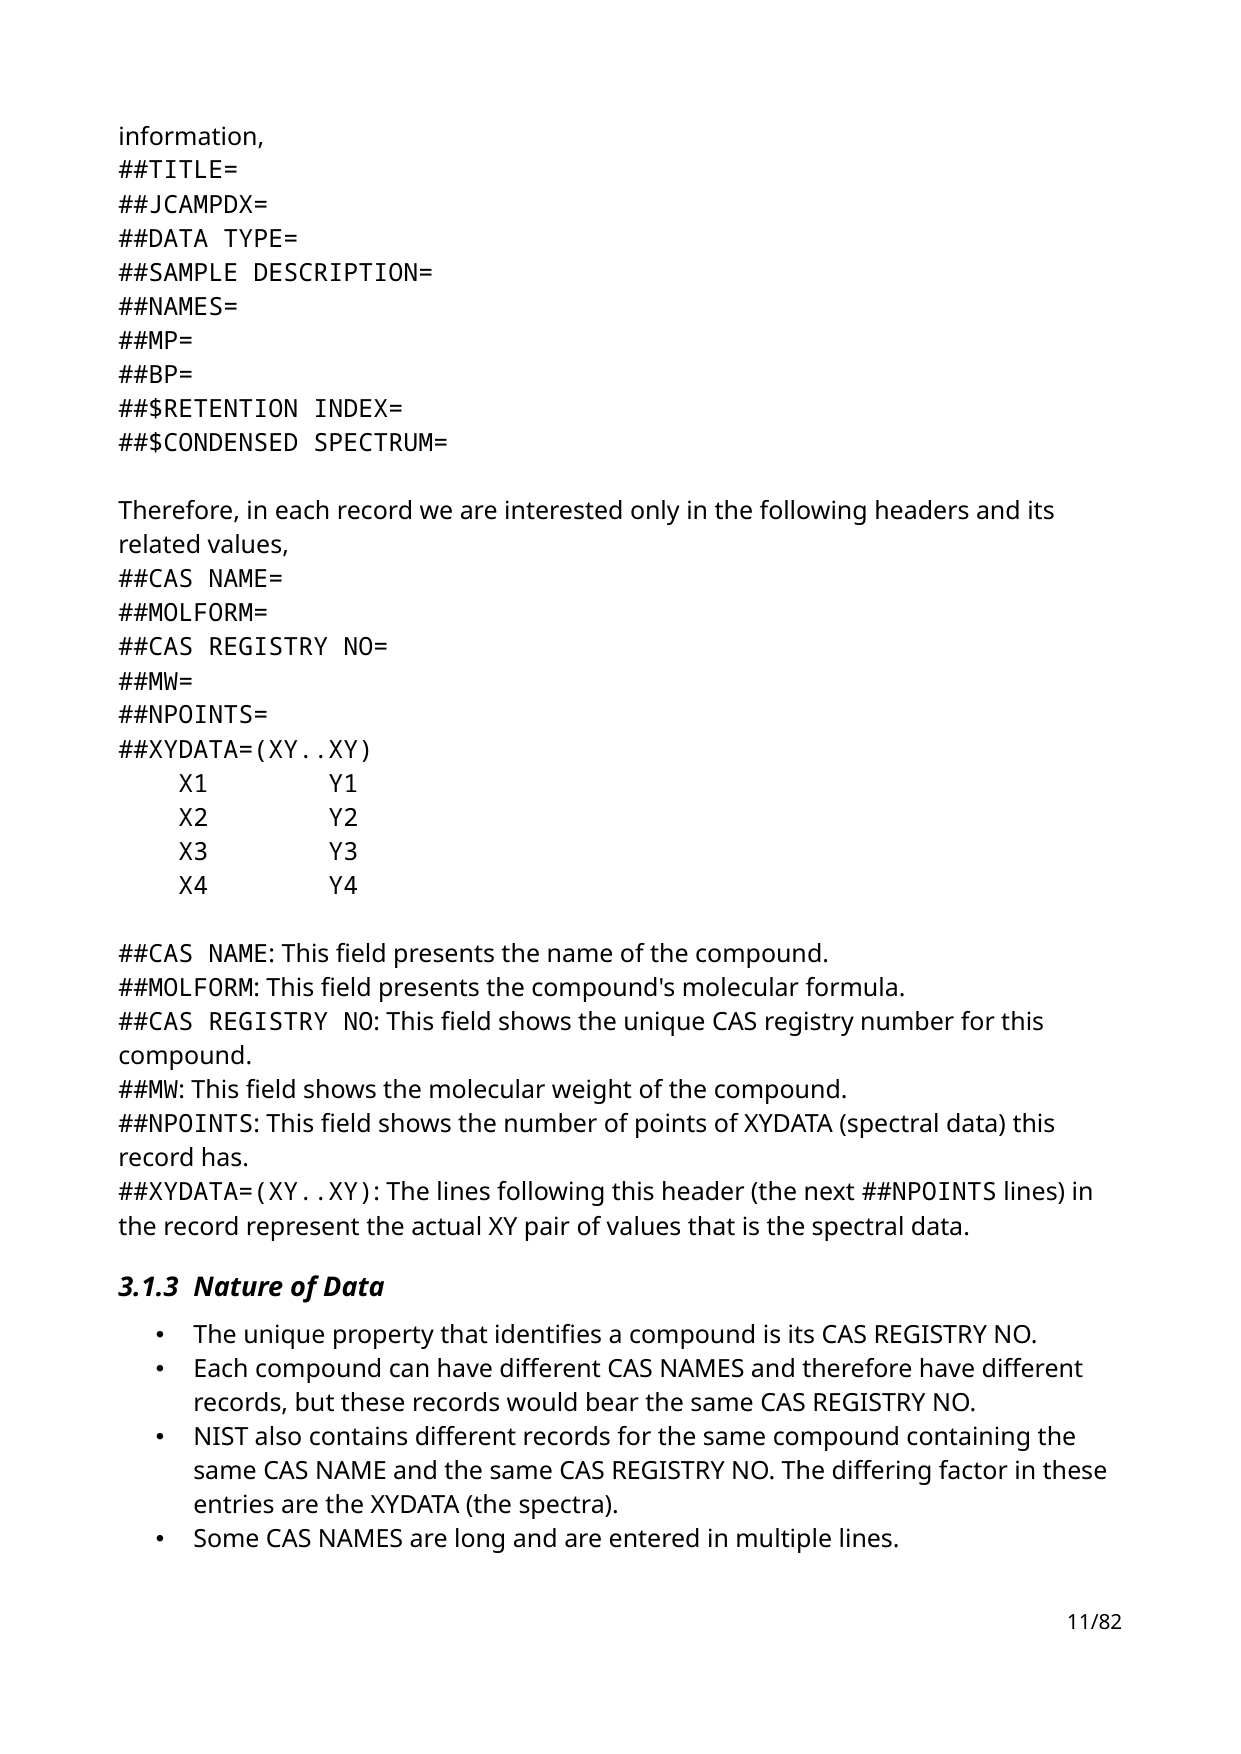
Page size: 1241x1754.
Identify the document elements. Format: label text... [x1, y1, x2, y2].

text ##DATA TYPE= [118, 220, 1122, 254]
text ##SAMPLE DESCRIPTION= [118, 254, 1122, 288]
list NIST also contains different records for the same compound containing the same CAS NAME and the same CAS REGISTRY NO. The differing factor in these entries are the XYDATA (the spectra). [156, 1419, 1122, 1521]
text ##NAMES= [118, 288, 1122, 322]
text ##CAS REGISTRY NO= [118, 629, 1122, 663]
text ##MP= [118, 322, 1122, 357]
text ##XYDATA=(XY..XY) [118, 731, 1122, 765]
text ##CAS NAME= [118, 561, 1122, 595]
list Each compound can have different CAS NAMES and therefore have different records, but these records would bear the same CAS REGISTRY NO. [156, 1351, 1122, 1419]
text ##CAS REGISTRY NO: This field shows the unique CAS registry number for this compound. [118, 1004, 1122, 1072]
text ##NPOINTS= [118, 697, 1122, 731]
text X4 Y4 [118, 867, 1122, 902]
text X1 Y1 [118, 765, 1122, 799]
text ##$RETENTION INDEX= [118, 391, 1122, 425]
text information, [118, 118, 1122, 152]
text Therefore, in each record we are interested only in the following headers and its related values, [118, 493, 1122, 561]
text ##MOLFORM: This field presents the compound's molecular formula. [118, 970, 1122, 1004]
text X3 Y3 [118, 833, 1122, 867]
text ##CAS NAME: This field presents the name of the compound. [118, 936, 1122, 970]
list The unique property that identifies a compound is its CAS REGISTRY NO. [156, 1317, 1122, 1351]
text ##MW: This field shows the molecular weight of the compound. [118, 1072, 1122, 1106]
text X2 Y2 [118, 799, 1122, 833]
text ##MOLFORM= [118, 595, 1122, 629]
list Some CAS NAMES are long and are entered in multiple lines. [156, 1521, 1122, 1555]
text ##$CONDENSED SPECTRUM= [118, 425, 1122, 459]
text ##JCAMPDX= [118, 186, 1122, 220]
text ##XYDATA=(XY..XY): The lines following this header (the next ##NPOINTS lines) in the record represent the actual XY pair of values that is the spectral data. [118, 1174, 1122, 1242]
text ##BP= [118, 357, 1122, 391]
text ##MW= [118, 663, 1122, 697]
subtitle Nature of Data [118, 1267, 1122, 1304]
text ##TITLE= [118, 152, 1122, 186]
text ##NPOINTS: This field shows the number of points of XYDATA (spectral data) this record has. [118, 1106, 1122, 1174]
